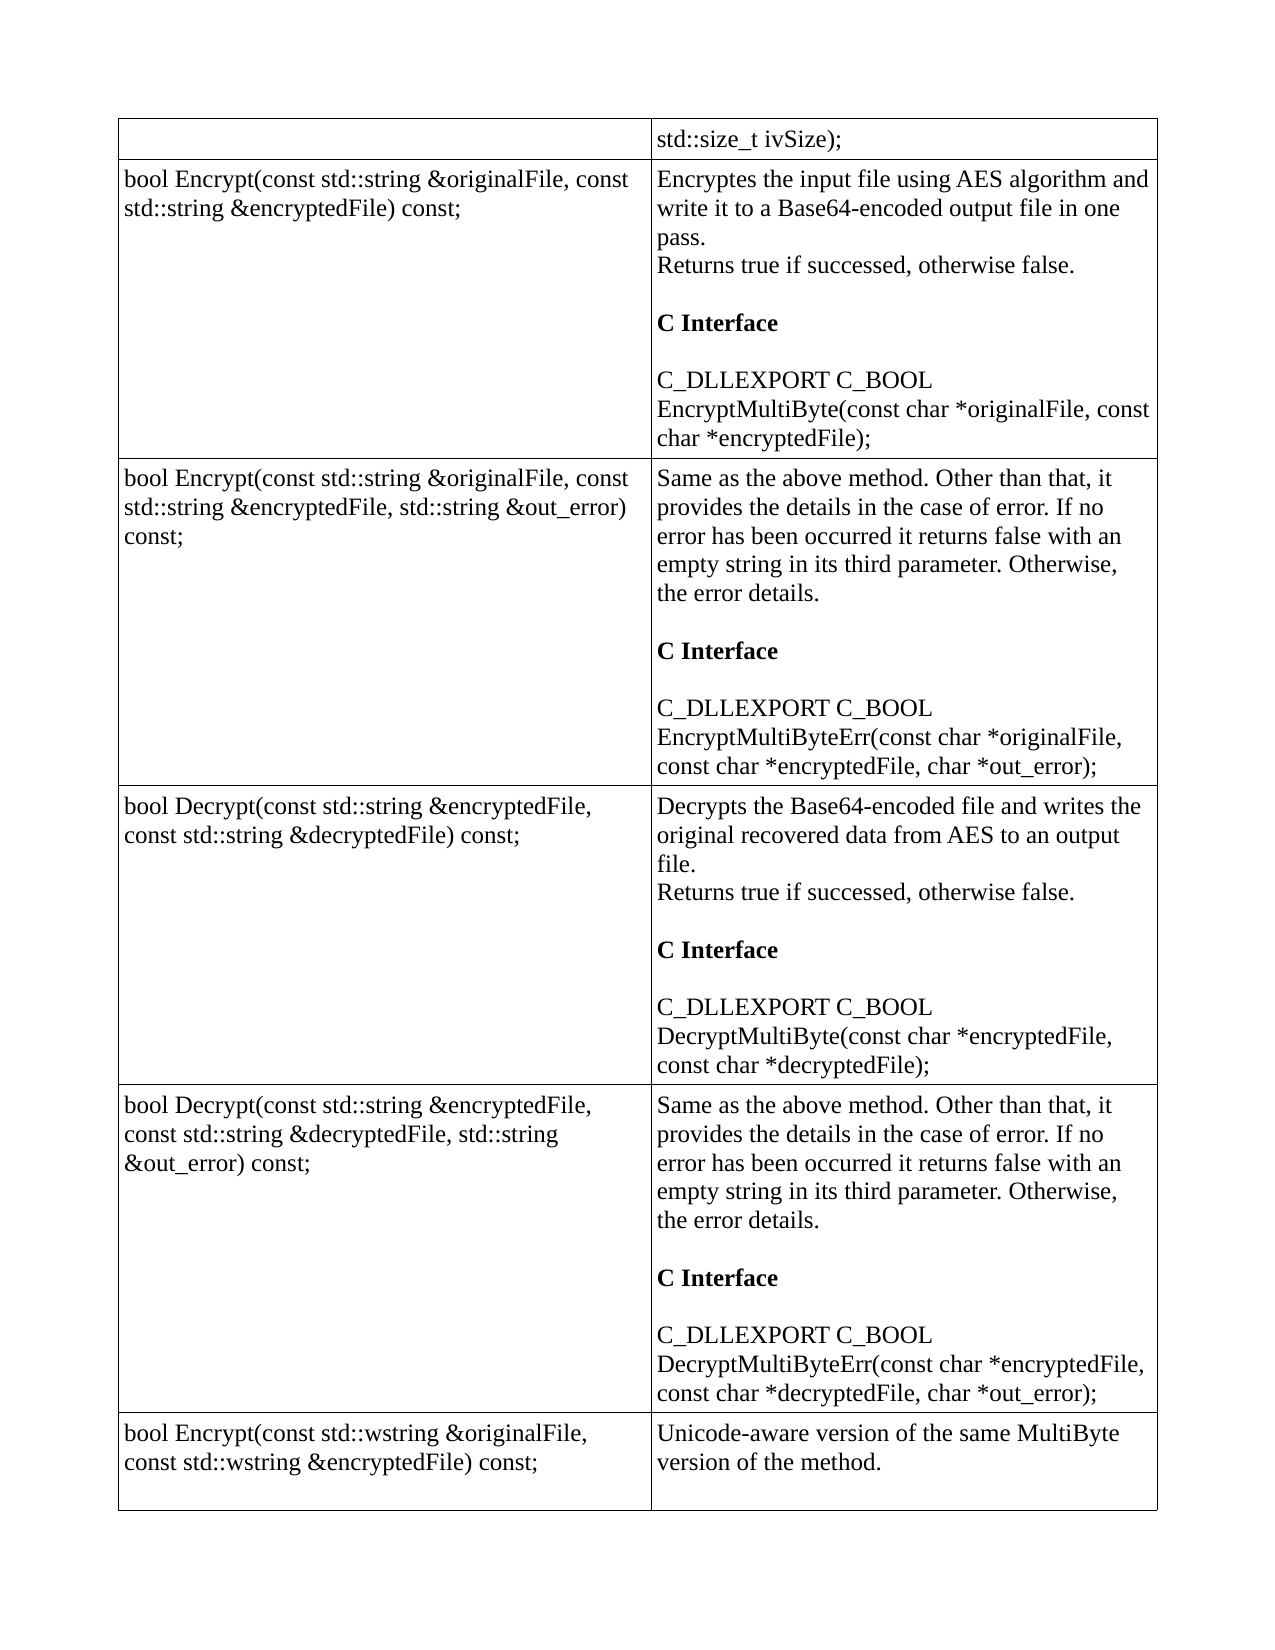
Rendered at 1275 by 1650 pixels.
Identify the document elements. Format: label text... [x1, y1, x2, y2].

table_cell Same as the above method. Other than that, it provides the details in the case of error. If no error has been occurred it returns false with an empty string in its third parameter. Otherwise, the error details. C Interface C_DLLEXPORT C_BOOL EncryptMultiByteErr(const char *originalFile, const char *encryptedFile, char *out_error); [652, 459, 1157, 785]
table_cell Same as the above method. Other than that, it provides the details in the case of error. If no error has been occurred it returns false with an empty string in its third parameter. Otherwise, the error details. C Interface C_DLLEXPORT C_BOOL DecryptMultiByteErr(const char *encryptedFile, const char *decryptedFile, char *out_error); [652, 1085, 1157, 1412]
table_cell bool Decrypt(const std::string &encryptedFile, const std::string &decryptedFile) const; [119, 786, 651, 1084]
table_cell bool Decrypt(const std::string &encryptedFile, const std::string &decryptedFile, std::string &out_error) const; [119, 1085, 651, 1412]
table_cell [119, 119, 651, 158]
table_cell Unicode-aware version of the same MultiByte version of the method. [652, 1413, 1157, 1510]
table_cell bool Encrypt(const std::string &originalFile, const std::string &encryptedFile, std::string &out_error) const; [119, 459, 651, 785]
table_cell Decrypts the Base64-encoded file and writes the original recovered data from AES to an output file. Returns true if successed, otherwise false. C Interface C_DLLEXPORT C_BOOL DecryptMultiByte(const char *encryptedFile, const char *decryptedFile); [652, 786, 1157, 1084]
table_cell Encryptes the input file using AES algorithm and write it to a Base64-encoded output file in one pass. Returns true if successed, otherwise false. C Interface C_DLLEXPORT C_BOOL EncryptMultiByte(const char *originalFile, const char *encryptedFile); [652, 160, 1157, 457]
table_cell bool Encrypt(const std::wstring &originalFile, const std::wstring &encryptedFile) const; [119, 1413, 651, 1510]
table_cell std::size_t ivSize); [652, 119, 1157, 158]
table_cell bool Encrypt(const std::string &originalFile, const std::string &encryptedFile) const; [119, 160, 651, 457]
